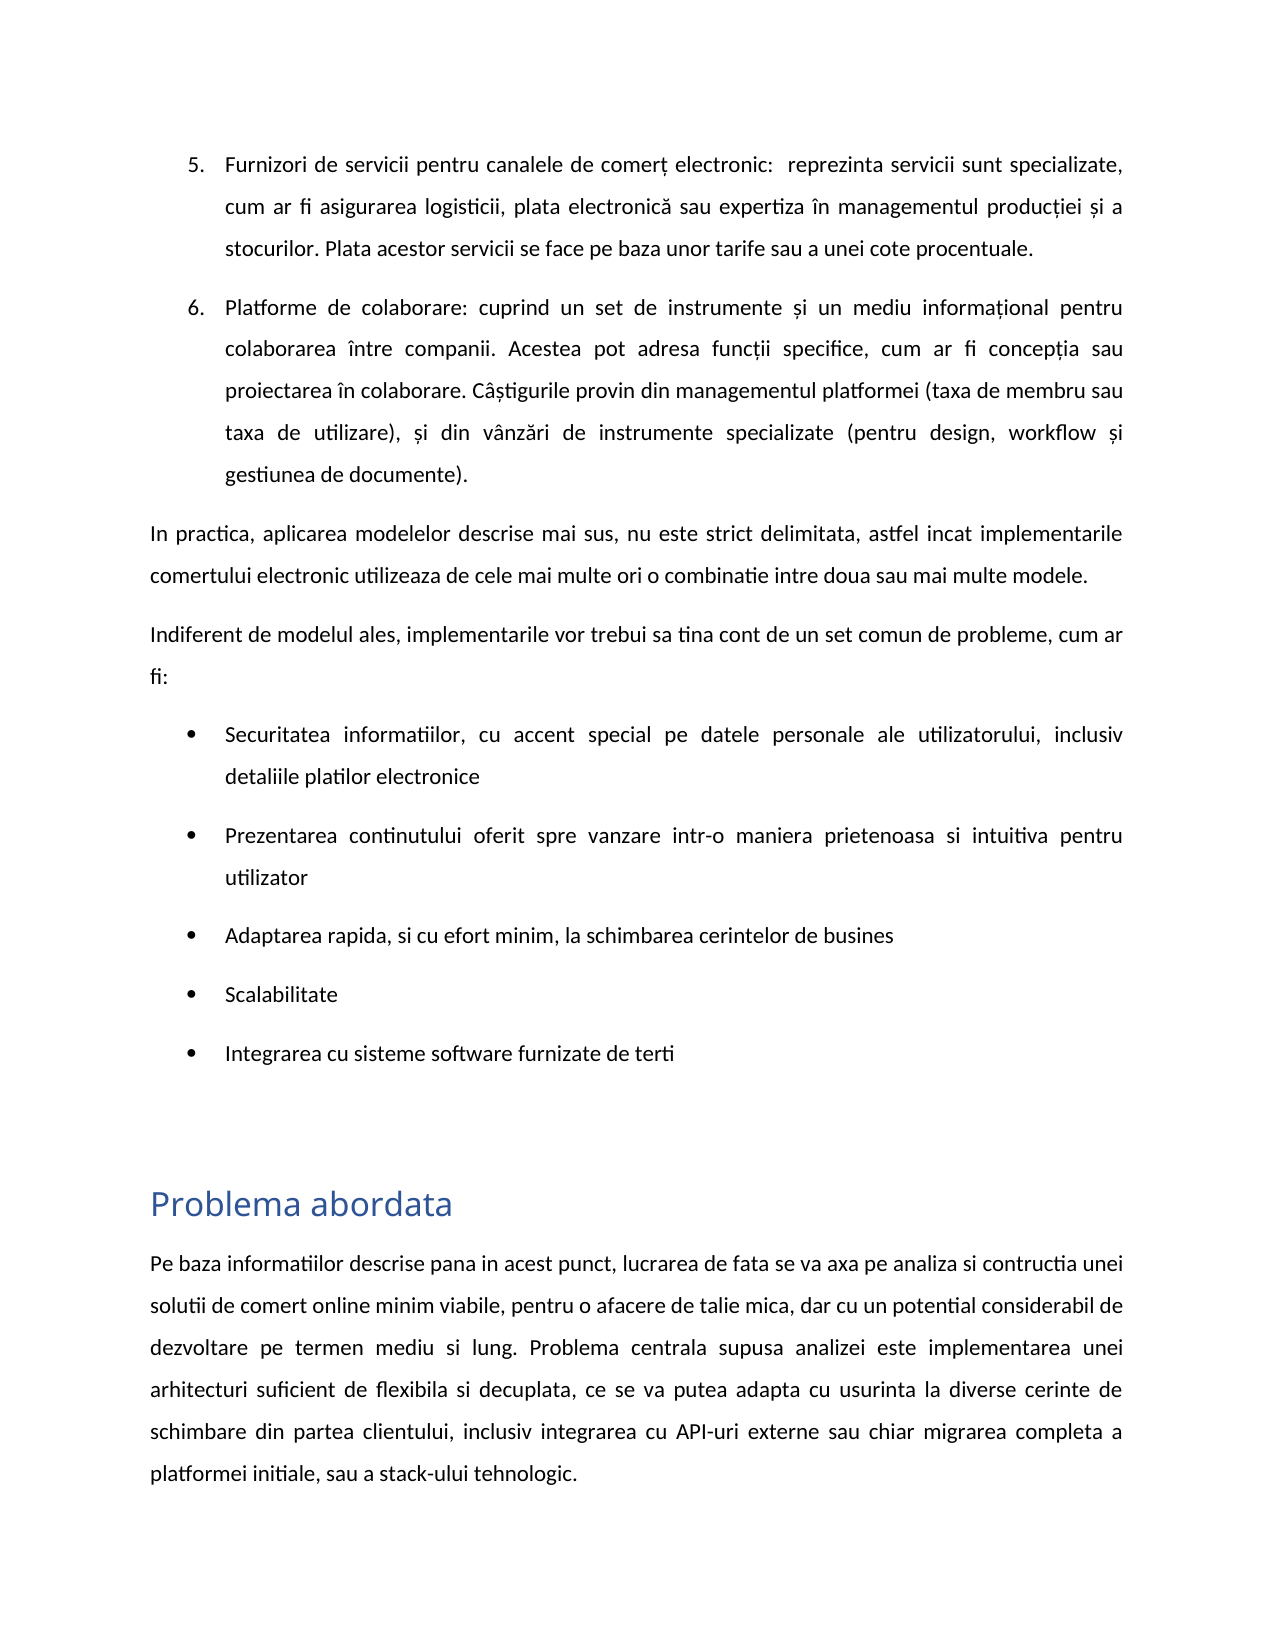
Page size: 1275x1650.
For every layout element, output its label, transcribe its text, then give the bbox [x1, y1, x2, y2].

subtitle Problema abordata [150, 1181, 1125, 1227]
text Indiferent de modelul ales, implementarile vor trebui sa tina cont de un set comun de probleme, cum ar fi: [150, 620, 1125, 690]
list Furnizori de servicii pentru canalele de comerţ electronic: reprezinta servicii sunt specializate, cum ar fi asigurarea logisticii, plata electronică sau expertiza în managementul producţiei şi a stocurilor. Plata acestor servicii se face pe baza unor tarife sau a unei cote procentuale. [187, 150, 1125, 262]
list Securitatea informatiilor, cu accent special pe datele personale ale utilizatorului, inclusiv detaliile platilor electronice [187, 720, 1125, 790]
text Pe baza informatiilor descrise pana in acest punct, lucrarea de fata se va axa pe analiza si contructia unei solutii de comert online minim viabile, pentru o afacere de talie mica, dar cu un potential considerabil de dezvoltare pe termen mediu si lung. Problema centrala supusa analizei este implementarea unei arhitecturi suficient de flexibila si decuplata, ce se va putea adapta cu usurinta la diverse cerinte de schimbare din partea clientului, inclusiv integrarea cu API-uri externe sau chiar migrarea completa a platformei initiale, sau a stack-ului tehnologic. [150, 1249, 1125, 1487]
list Integrarea cu sisteme software furnizate de terti [187, 1039, 1125, 1067]
list Prezentarea continutului oferit spre vanzare intr-o maniera prietenoasa si intuitiva pentru utilizator [187, 821, 1125, 891]
list Adaptarea rapida, si cu efort minim, la schimbarea cerintelor de busines [187, 922, 1125, 950]
list Scalabilitate [187, 980, 1125, 1008]
text In practica, aplicarea modelelor descrise mai sus, nu este strict delimitata, astfel incat implementarile comertului electronic utilizeaza de cele mai multe ori o combinatie intre doua sau mai multe modele. [150, 519, 1125, 589]
list Platforme de colaborare: cuprind un set de instrumente şi un mediu informaţional pentru colaborarea între companii. Acestea pot adresa funcţii specifice, cum ar fi concepţia sau proiectarea în colaborare. Câştigurile provin din managementul platformei (taxa de membru sau taxa de utilizare), şi din vânzări de instrumente specializate (pentru design, workflow şi gestiunea de documente). [187, 293, 1125, 488]
